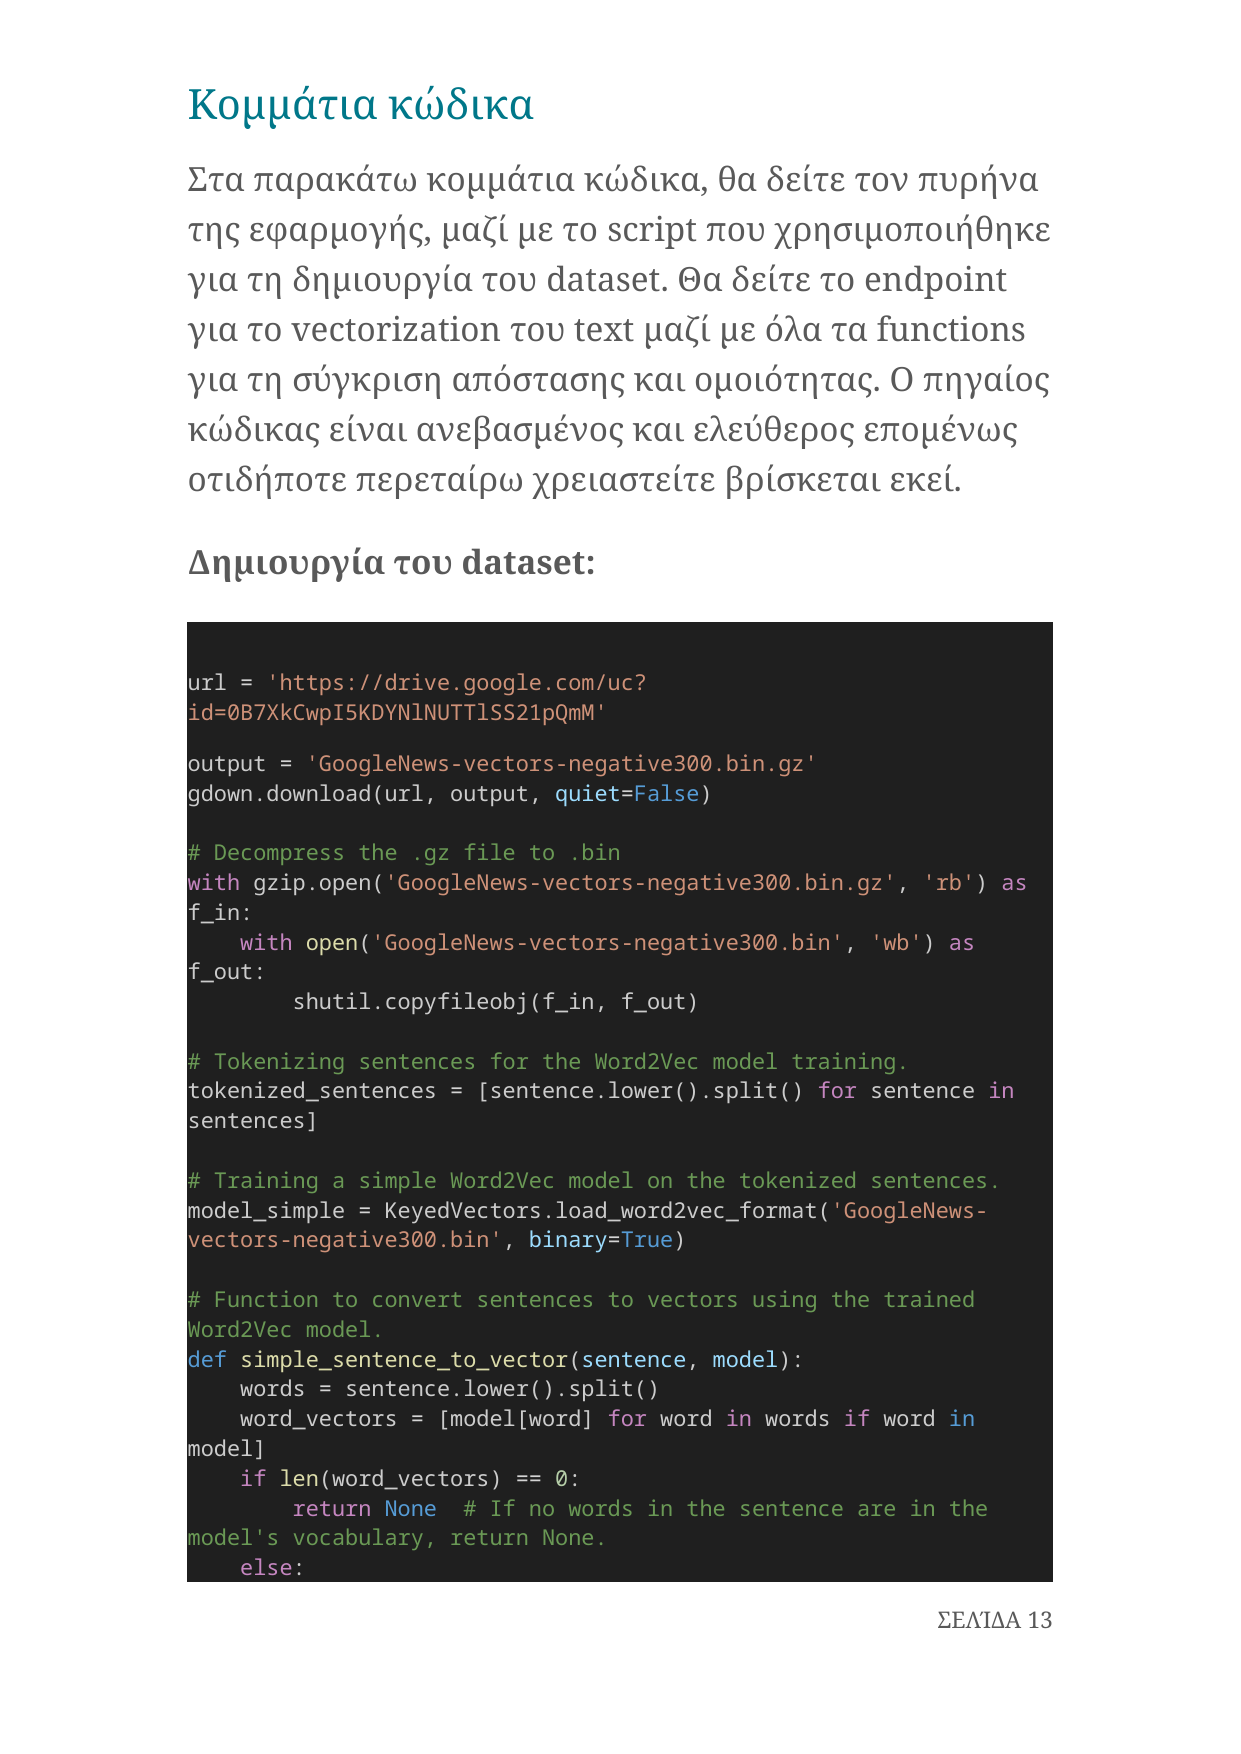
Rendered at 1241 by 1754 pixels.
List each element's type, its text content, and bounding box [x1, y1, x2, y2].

text Στα παρακάτω κομμάτια κώδικα, θα δείτε τον πυρήνα της εφαρμογής, μαζί με το script που χρησιμοποιήθηκε για τη δημιουργία του dataset. Θα δείτε το endpoint για το vectorization του text μαζί με όλα τα functions για τη σύγκριση απόστασης και ομοιότητας. Ο πηγαίος κώδικας είναι ανεβασμένος και ελεύθερος επομένως οτιδήποτε περεταίρω χρειαστείτε βρίσκεται εκεί. [187, 156, 1053, 501]
text # Decompress the .gz file to .bin [187, 837, 1053, 867]
text gdown.download(url, output, quiet=False) [187, 778, 1053, 807]
text else: [187, 1552, 1053, 1582]
text with gzip.open('GoogleNews-vectors-negative300.bin.gz', 'rb') as f_in: [187, 867, 1053, 927]
text tokenized_sentences = [sentence.lower().split() for sentence in sentences] [187, 1076, 1053, 1135]
text shutil.copyfileobj(f_in, f_out) [187, 986, 1053, 1016]
text url = 'https://drive.google.com/uc?id=0B7XkCwpI5KDYNlNUTTlSS21pQmM' [187, 622, 1053, 727]
text if len(word_vectors) == 0: [187, 1463, 1053, 1493]
text Δημιουργία του dataset: [187, 539, 1053, 584]
text model_simple = KeyedVectors.load_word2vec_format('GoogleNews-vectors-negative300.bin', binary=True) [187, 1195, 1053, 1254]
text # Training a simple Word2Vec model on the tokenized sentences. [187, 1165, 1053, 1195]
text # Tokenizing sentences for the Word2Vec model training. [187, 1046, 1053, 1076]
text output = 'GoogleNews-vectors-negative300.bin.gz' [187, 748, 1053, 778]
text with open('GoogleNews-vectors-negative300.bin', 'wb') as f_out: [187, 927, 1053, 986]
text word_vectors = [model[word] for word in words if word in model] [187, 1403, 1053, 1463]
text def simple_sentence_to_vector(sentence, model): [187, 1344, 1053, 1373]
subtitle Κομμάτια κώδικα [187, 75, 1053, 132]
text # Function to convert sentences to vectors using the trained Word2Vec model. [187, 1284, 1053, 1344]
text return None # If no words in the sentence are in the model's vocabulary, return None. [187, 1493, 1053, 1552]
text words = sentence.lower().split() [187, 1373, 1053, 1403]
